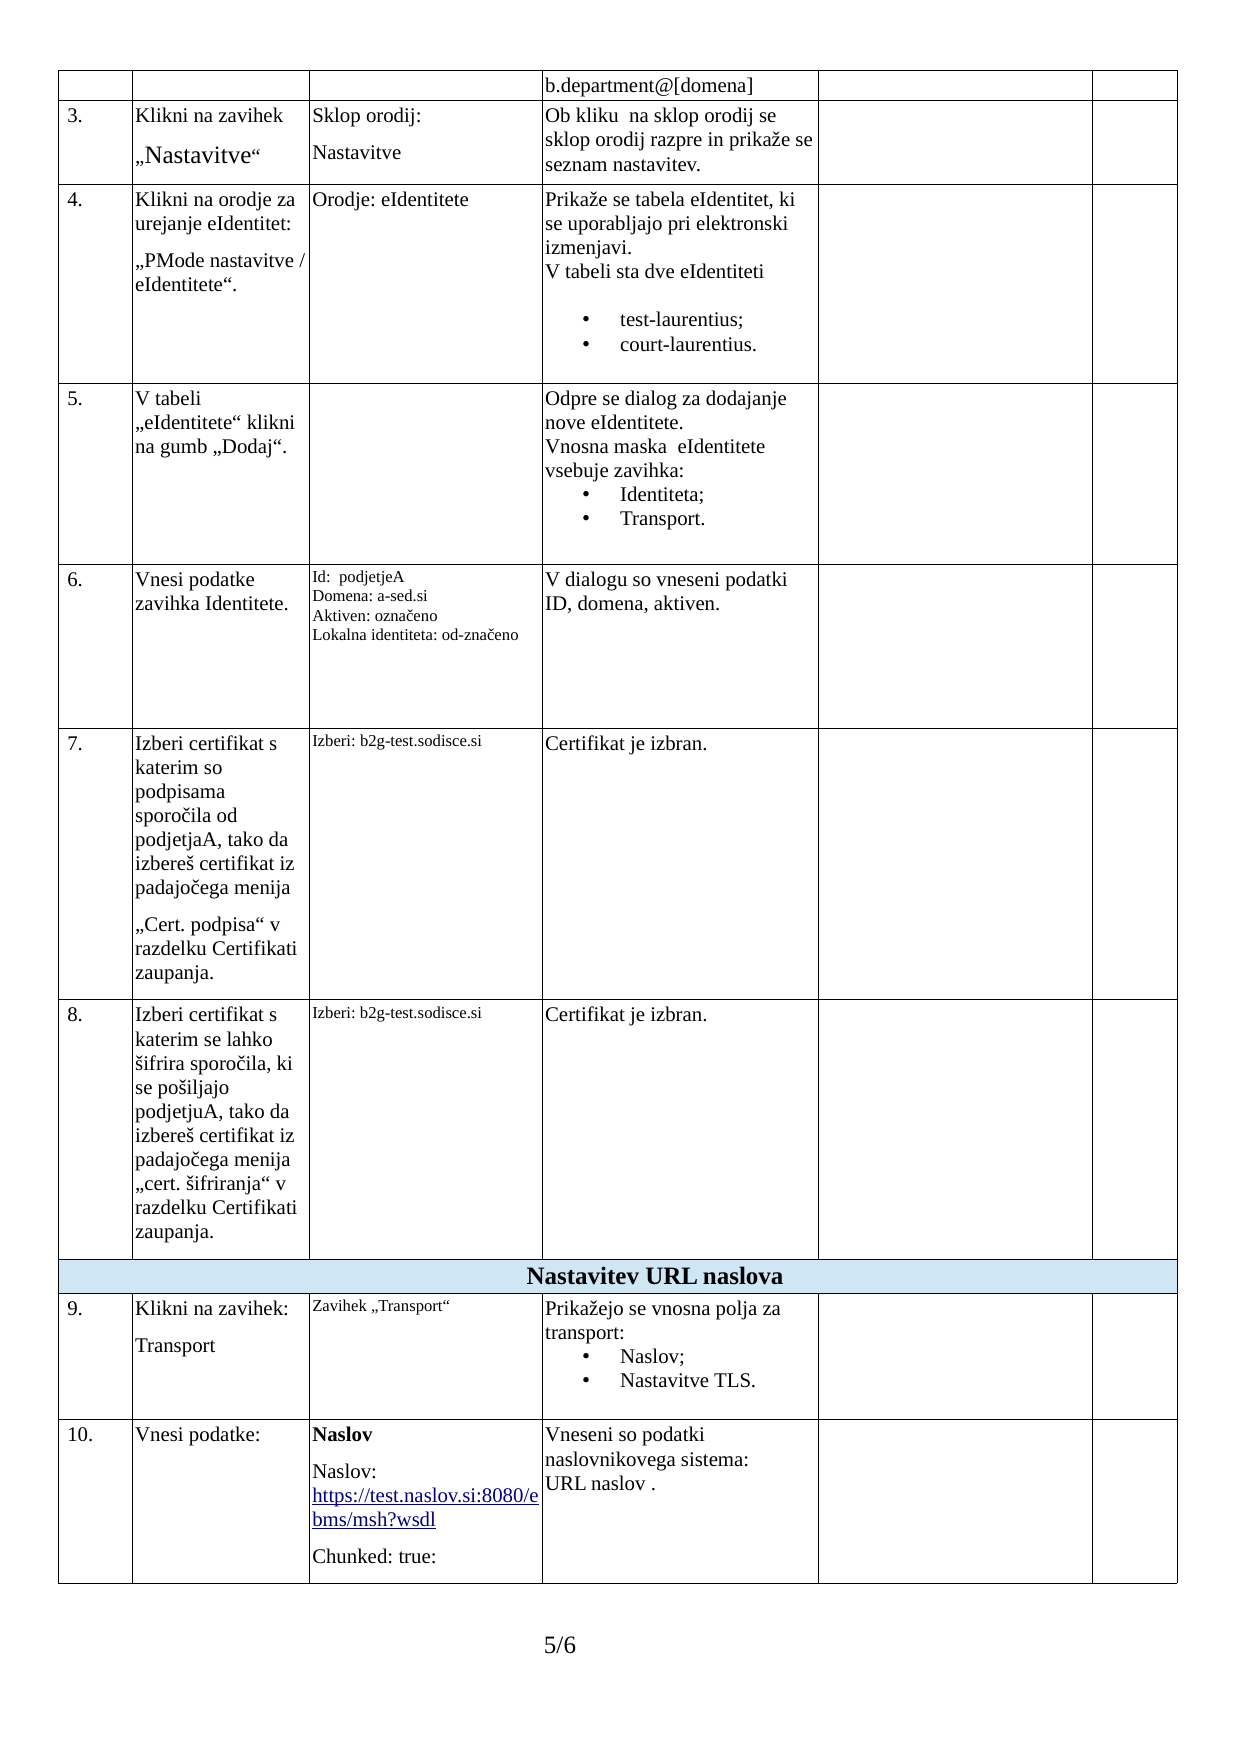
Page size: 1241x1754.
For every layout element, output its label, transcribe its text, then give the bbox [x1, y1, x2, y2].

table_cell Prikažejo se vnosna polja za transport: Naslov; Nastavitve TLS. [543, 1294, 818, 1419]
table_cell [1093, 185, 1177, 382]
table_cell [819, 185, 1092, 382]
table_cell Izberi certifikat s katerim so podpisama sporočila od podjetjaA, tako da izbereš certifikat iz padajočega menija „Cert. podpisa“ v razdelku Certifikati zaupanja. [133, 729, 309, 999]
table_cell [819, 71, 1092, 100]
table_cell [1093, 1294, 1177, 1419]
table_cell [310, 384, 542, 564]
table_cell [1093, 384, 1177, 564]
table_cell [819, 565, 1092, 728]
table_cell [133, 71, 309, 100]
table_cell [59, 71, 132, 100]
table_cell Klikni na zavihek „Nastavitve“ [133, 101, 309, 184]
table_cell [819, 1420, 1092, 1583]
table_cell Nastavitev URL naslova [59, 1260, 1177, 1293]
table_cell Klikni na orodje za urejanje eIdentitet: „PMode nastavitve / eIdentitete“. [133, 185, 309, 382]
table_cell [819, 384, 1092, 564]
table_cell [59, 729, 132, 999]
table_cell Izberi certifikat s katerim se lahko šifrira sporočila, ki se pošiljajo podjetjuA, tako da izbereš certifikat iz padajočega menija „cert. šifriranja“ v razdelku Certifikati zaupanja. [133, 1000, 309, 1258]
table_cell [1093, 1000, 1177, 1258]
table_cell Orodje: eIdentitete [310, 185, 542, 382]
table_cell Vnesi podatke zavihka Identitete. [133, 565, 309, 728]
table_cell [1093, 71, 1177, 100]
table_cell [1093, 101, 1177, 184]
table_cell [1093, 729, 1177, 999]
table_cell Sklop orodij: Nastavitve [310, 101, 542, 184]
table_cell [1093, 565, 1177, 728]
table_cell [819, 729, 1092, 999]
table_cell V tabeli „eIdentitete“ klikni na gumb „Dodaj“. [133, 384, 309, 564]
table_cell Odpre se dialog za dodajanje nove eIdentitete. Vnosna maska eIdentitete vsebuje zavihka: Identiteta; Transport. [543, 384, 818, 564]
table_cell [59, 384, 132, 564]
table_cell [59, 565, 132, 728]
table_cell [59, 1000, 132, 1258]
table_cell Vneseni so podatki naslovnikovega sistema: URL naslov . [543, 1420, 818, 1583]
table_cell [1093, 1420, 1177, 1583]
table_cell [59, 1420, 132, 1583]
table_cell V dialogu so vneseni podatki ID, domena, aktiven. [543, 565, 818, 728]
table_cell Certifikat je izbran. [543, 729, 818, 999]
table_cell b.department@[domena] [543, 71, 818, 100]
table_cell [819, 101, 1092, 184]
table_cell [310, 71, 542, 100]
table_cell Naslov Naslov: https://test.naslov.si:8080/ebms/msh?wsdl Chunked: true: [310, 1420, 542, 1583]
table_cell [59, 1294, 132, 1419]
table_cell [819, 1294, 1092, 1419]
table_cell Zavihek „Transport“ [310, 1294, 542, 1419]
table_cell Id: podjetjeA Domena: a-sed.si Aktiven: označeno Lokalna identiteta: od-značeno [310, 565, 542, 728]
table_cell Klikni na zavihek: Transport [133, 1294, 309, 1419]
table_cell Izberi: b2g-test.sodisce.si [310, 729, 542, 999]
table_cell Ob kliku na sklop orodij se sklop orodij razpre in prikaže se seznam nastavitev. [543, 101, 818, 184]
table_cell [59, 101, 132, 184]
table_cell [59, 185, 132, 382]
table_cell Izberi: b2g-test.sodisce.si [310, 1000, 542, 1258]
table_cell [819, 1000, 1092, 1258]
table_cell Certifikat je izbran. [543, 1000, 818, 1258]
table_cell Prikaže se tabela eIdentitet, ki se uporabljajo pri elektronski izmenjavi. V tabeli sta dve eIdentiteti test-laurentius; court-laurentius. [543, 185, 818, 382]
table_cell Vnesi podatke: [133, 1420, 309, 1583]
